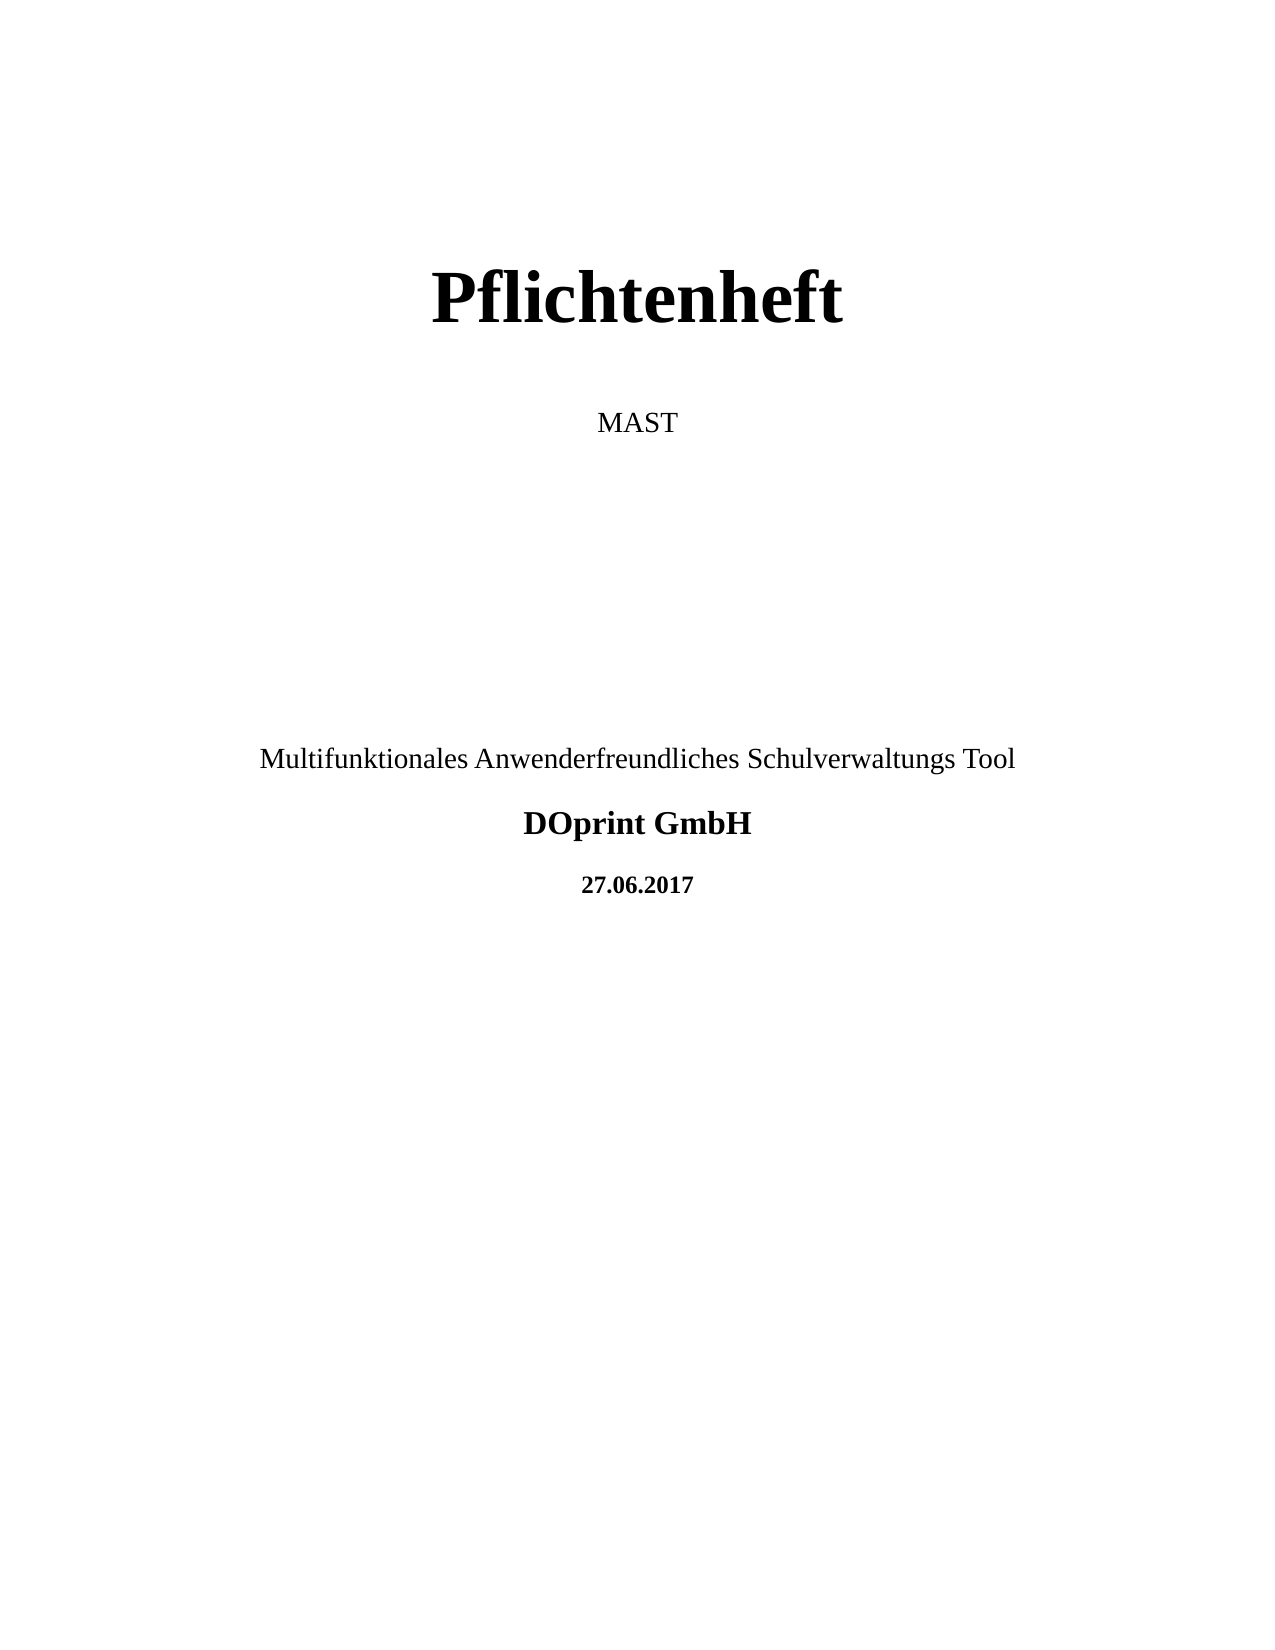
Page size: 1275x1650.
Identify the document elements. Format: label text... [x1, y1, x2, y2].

text DOprint GmbH [118, 803, 1157, 842]
text 27.06.2017 [118, 870, 1157, 899]
text Multifunktionales Anwenderfreundliches Schulverwaltungs Tool [118, 741, 1157, 774]
text MAST [118, 406, 1157, 439]
text Pflichtenheft [118, 252, 1157, 338]
